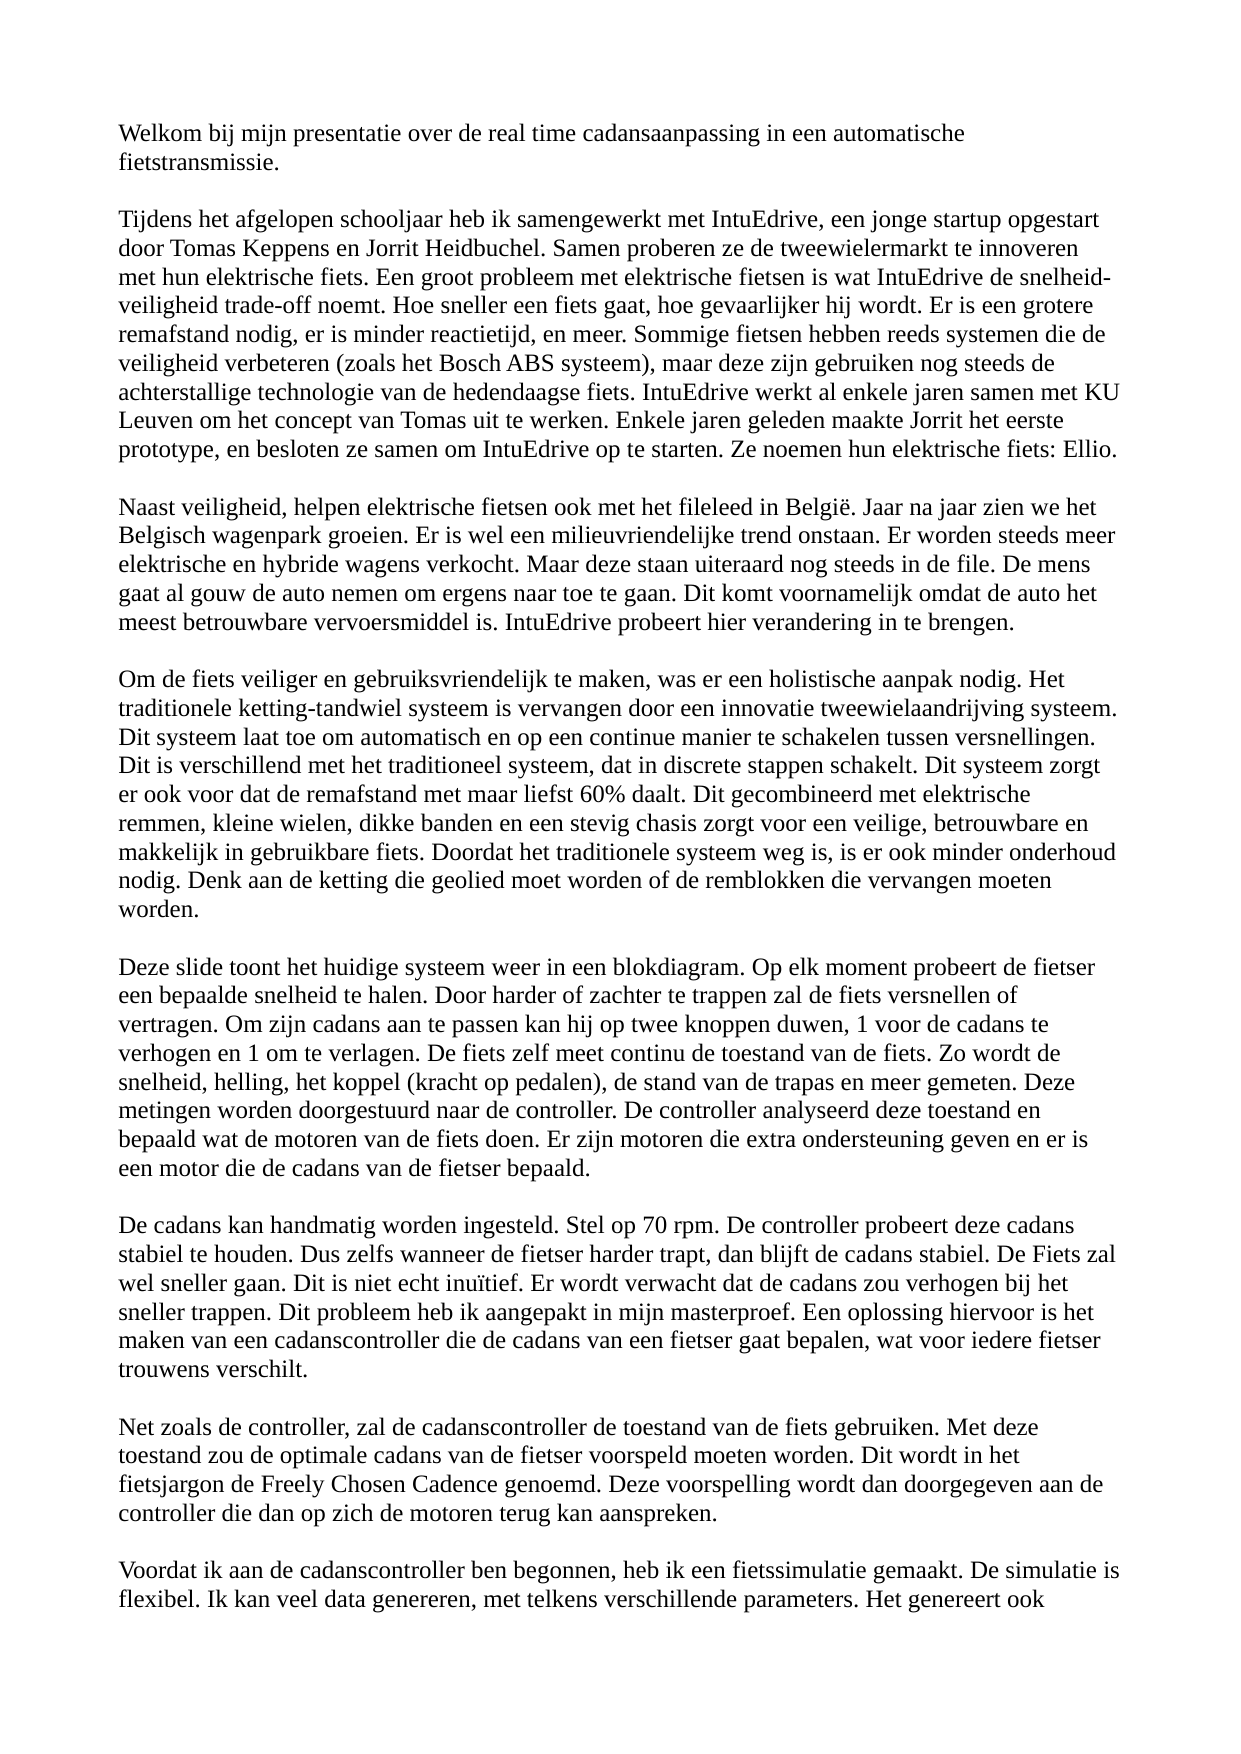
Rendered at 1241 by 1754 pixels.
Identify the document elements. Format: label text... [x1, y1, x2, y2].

text Voordat ik aan de cadanscontroller ben begonnen, heb ik een fietssimulatie gemaakt. De simulatie is flexibel. Ik kan veel data genereren, met telkens verschillende parameters. Het genereert ook [118, 1556, 1122, 1613]
text De cadans kan handmatig worden ingesteld. Stel op 70 rpm. De controller probeert deze cadans stabiel te houden. Dus zelfs wanneer de fietser harder trapt, dan blijft de cadans stabiel. De Fiets zal wel sneller gaan. Dit is niet echt inuïtief. Er wordt verwacht dat de cadans zou verhogen bij het sneller trappen. Dit probleem heb ik aangepakt in mijn masterproef. Een oplossing hiervoor is het maken van een cadanscontroller die de cadans van een fietser gaat bepalen, wat voor iedere fietser trouwens verschilt. [118, 1211, 1122, 1383]
text Welkom bij mijn presentatie over de real time cadansaanpassing in een automatische fietstransmissie. [118, 118, 1122, 176]
text Deze slide toont het huidige systeem weer in een blokdiagram. Op elk moment probeert de fietser een bepaalde snelheid te halen. Door harder of zachter te trappen zal de fiets versnellen of vertragen. Om zijn cadans aan te passen kan hij op twee knoppen duwen, 1 voor de cadans te verhogen en 1 om te verlagen. De fiets zelf meet continu de toestand van de fiets. Zo wordt de snelheid, helling, het koppel (kracht op pedalen), de stand van de trapas en meer gemeten. Deze metingen worden doorgestuurd naar de controller. De controller analyseerd deze toestand en bepaald wat de motoren van de fiets doen. Er zijn motoren die extra ondersteuning geven en er is een motor die de cadans van de fietser bepaald. [118, 952, 1122, 1182]
text Tijdens het afgelopen schooljaar heb ik samengewerkt met IntuEdrive, een jonge startup opgestart door Tomas Keppens en Jorrit Heidbuchel. Samen proberen ze de tweewielermarkt te innoveren met hun elektrische fiets. Een groot probleem met elektrische fietsen is wat IntuEdrive de snelheid-veiligheid trade-off noemt. Hoe sneller een fiets gaat, hoe gevaarlijker hij wordt. Er is een grotere remafstand nodig, er is minder reactietijd, en meer. Sommige fietsen hebben reeds systemen die de veiligheid verbeteren (zoals het Bosch ABS systeem), maar deze zijn gebruiken nog steeds de achterstallige technologie van de hedendaagse fiets. IntuEdrive werkt al enkele jaren samen met KU Leuven om het concept van Tomas uit te werken. Enkele jaren geleden maakte Jorrit het eerste prototype, en besloten ze samen om IntuEdrive op te starten. Ze noemen hun elektrische fiets: Ellio. [118, 204, 1122, 463]
text Net zoals de controller, zal de cadanscontroller de toestand van de fiets gebruiken. Met deze toestand zou de optimale cadans van de fietser voorspeld moeten worden. Dit wordt in het fietsjargon de Freely Chosen Cadence genoemd. Deze voorspelling wordt dan doorgegeven aan de controller die dan op zich de motoren terug kan aanspreken. [118, 1412, 1122, 1527]
text Om de fiets veiliger en gebruiksvriendelijk te maken, was er een holistische aanpak nodig. Het traditionele ketting-tandwiel systeem is vervangen door een innovatie tweewielaandrijving systeem. Dit systeem laat toe om automatisch en op een continue manier te schakelen tussen versnellingen. Dit is verschillend met het traditioneel systeem, dat in discrete stappen schakelt. Dit systeem zorgt er ook voor dat de remafstand met maar liefst 60% daalt. Dit gecombineerd met elektrische remmen, kleine wielen, dikke banden en een stevig chasis zorgt voor een veilige, betrouwbare en makkelijk in gebruikbare fiets. Doordat het traditionele systeem weg is, is er ook minder onderhoud nodig. Denk aan de ketting die geolied moet worden of de remblokken die vervangen moeten worden. [118, 664, 1122, 923]
text Naast veiligheid, helpen elektrische fietsen ook met het fileleed in België. Jaar na jaar zien we het Belgisch wagenpark groeien. Er is wel een milieuvriendelijke trend onstaan. Er worden steeds meer elektrische en hybride wagens verkocht. Maar deze staan uiteraard nog steeds in de file. De mens gaat al gouw de auto nemen om ergens naar toe te gaan. Dit komt voornamelijk omdat de auto het meest betrouwbare vervoersmiddel is. IntuEdrive probeert hier verandering in te brengen. [118, 492, 1122, 636]
